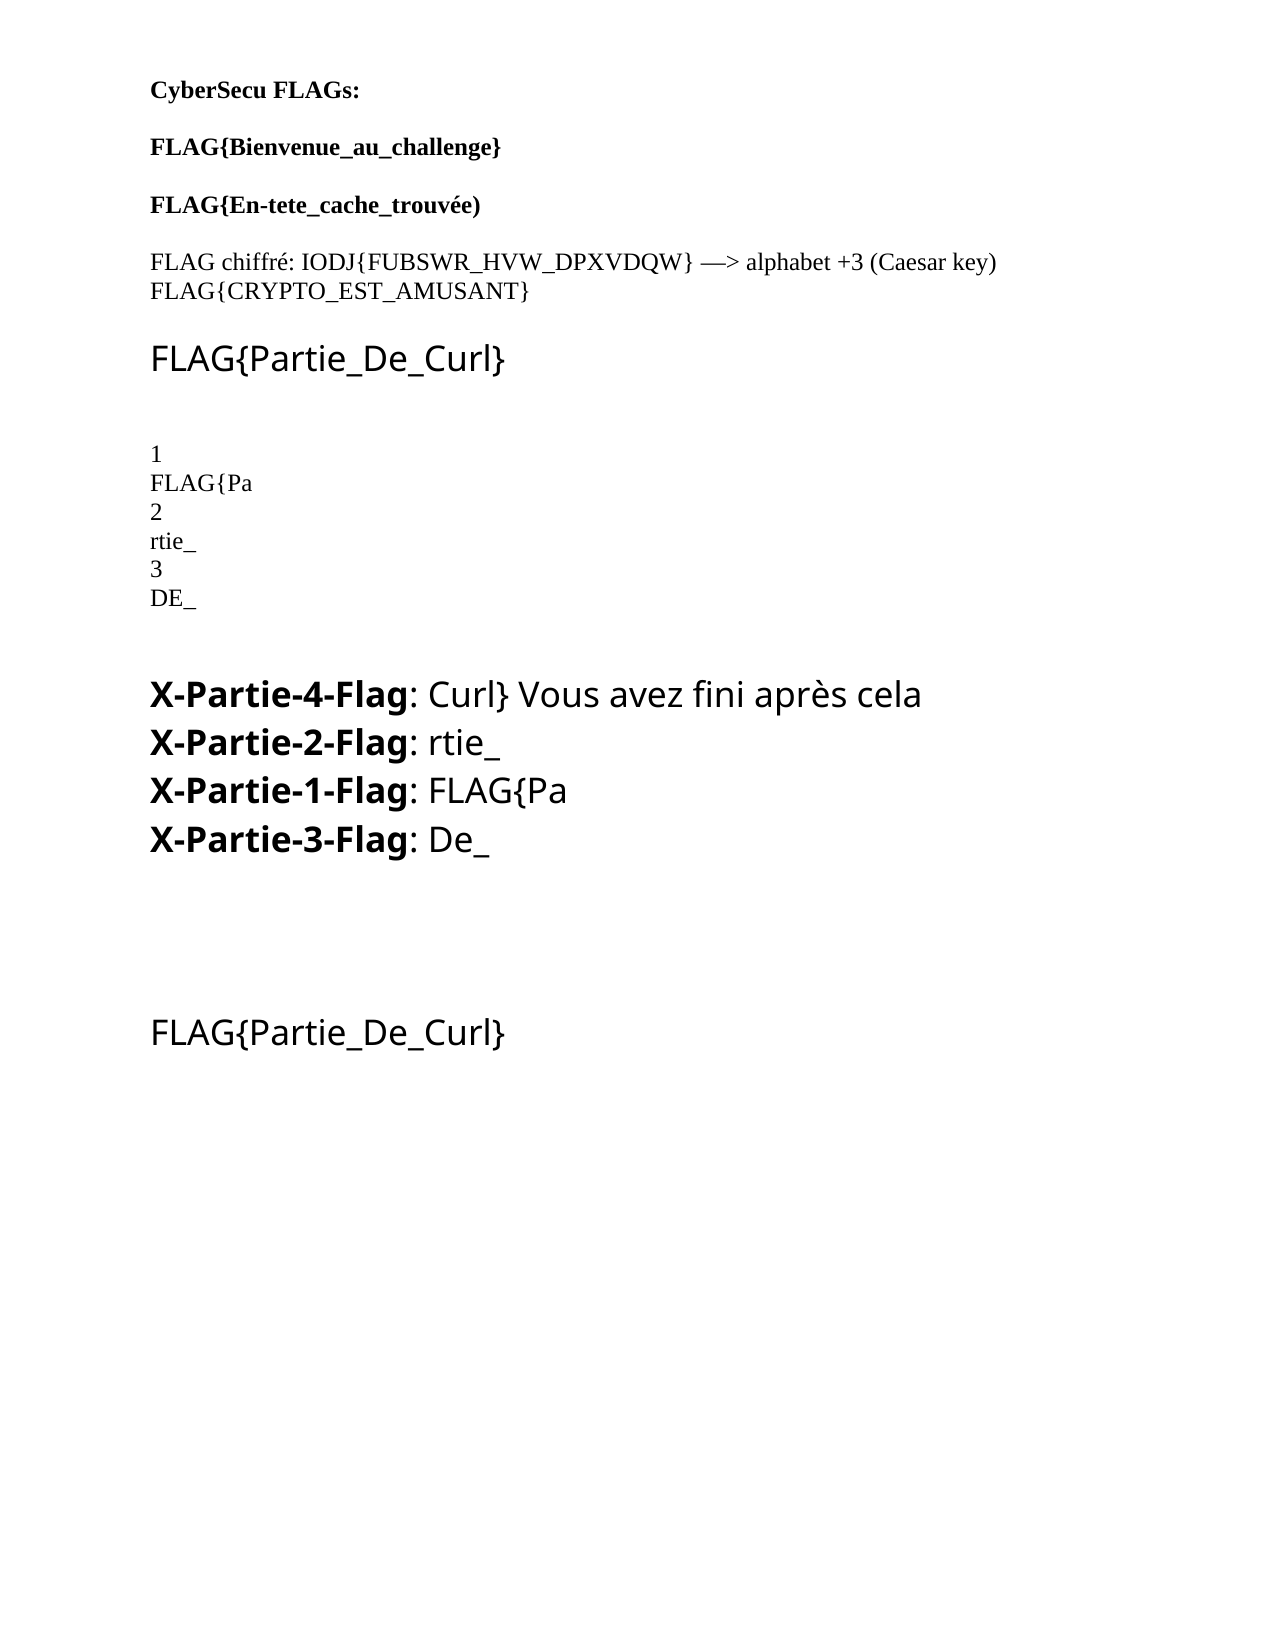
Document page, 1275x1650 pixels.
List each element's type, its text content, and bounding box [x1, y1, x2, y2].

text rtie_ [150, 526, 1125, 554]
text 1 [150, 439, 1125, 468]
text FLAG{Pa [150, 468, 1125, 497]
text 3 [150, 554, 1125, 583]
text DE_ [150, 583, 1125, 612]
text FLAG{CRYPTO_EST_AMUSANT} [150, 276, 1125, 305]
text FLAG{Bienvenue_au_challenge} [150, 132, 1125, 161]
text 2 [150, 497, 1125, 526]
text FLAG{En-tete_cache_trouvée) [150, 190, 1125, 219]
text FLAG{Partie_De_Curl} [150, 334, 1125, 382]
text CyberSecu FLAGs: [150, 75, 1125, 104]
text X-Partie-2-Flag: rtie_ [150, 718, 1125, 766]
text X-Partie-1-Flag: FLAG{Pa [150, 766, 1125, 814]
text FLAG chiffré: IODJ{FUBSWR_HVW_DPXVDQW} —> alphabet +3 (Caesar key) [150, 247, 1125, 276]
text X-Partie-3-Flag: De_ [150, 814, 1125, 862]
text X-Partie-4-Flag: Curl} Vous avez fini après cela [150, 669, 1125, 718]
text FLAG{Partie_De_Curl} [150, 1007, 1125, 1055]
